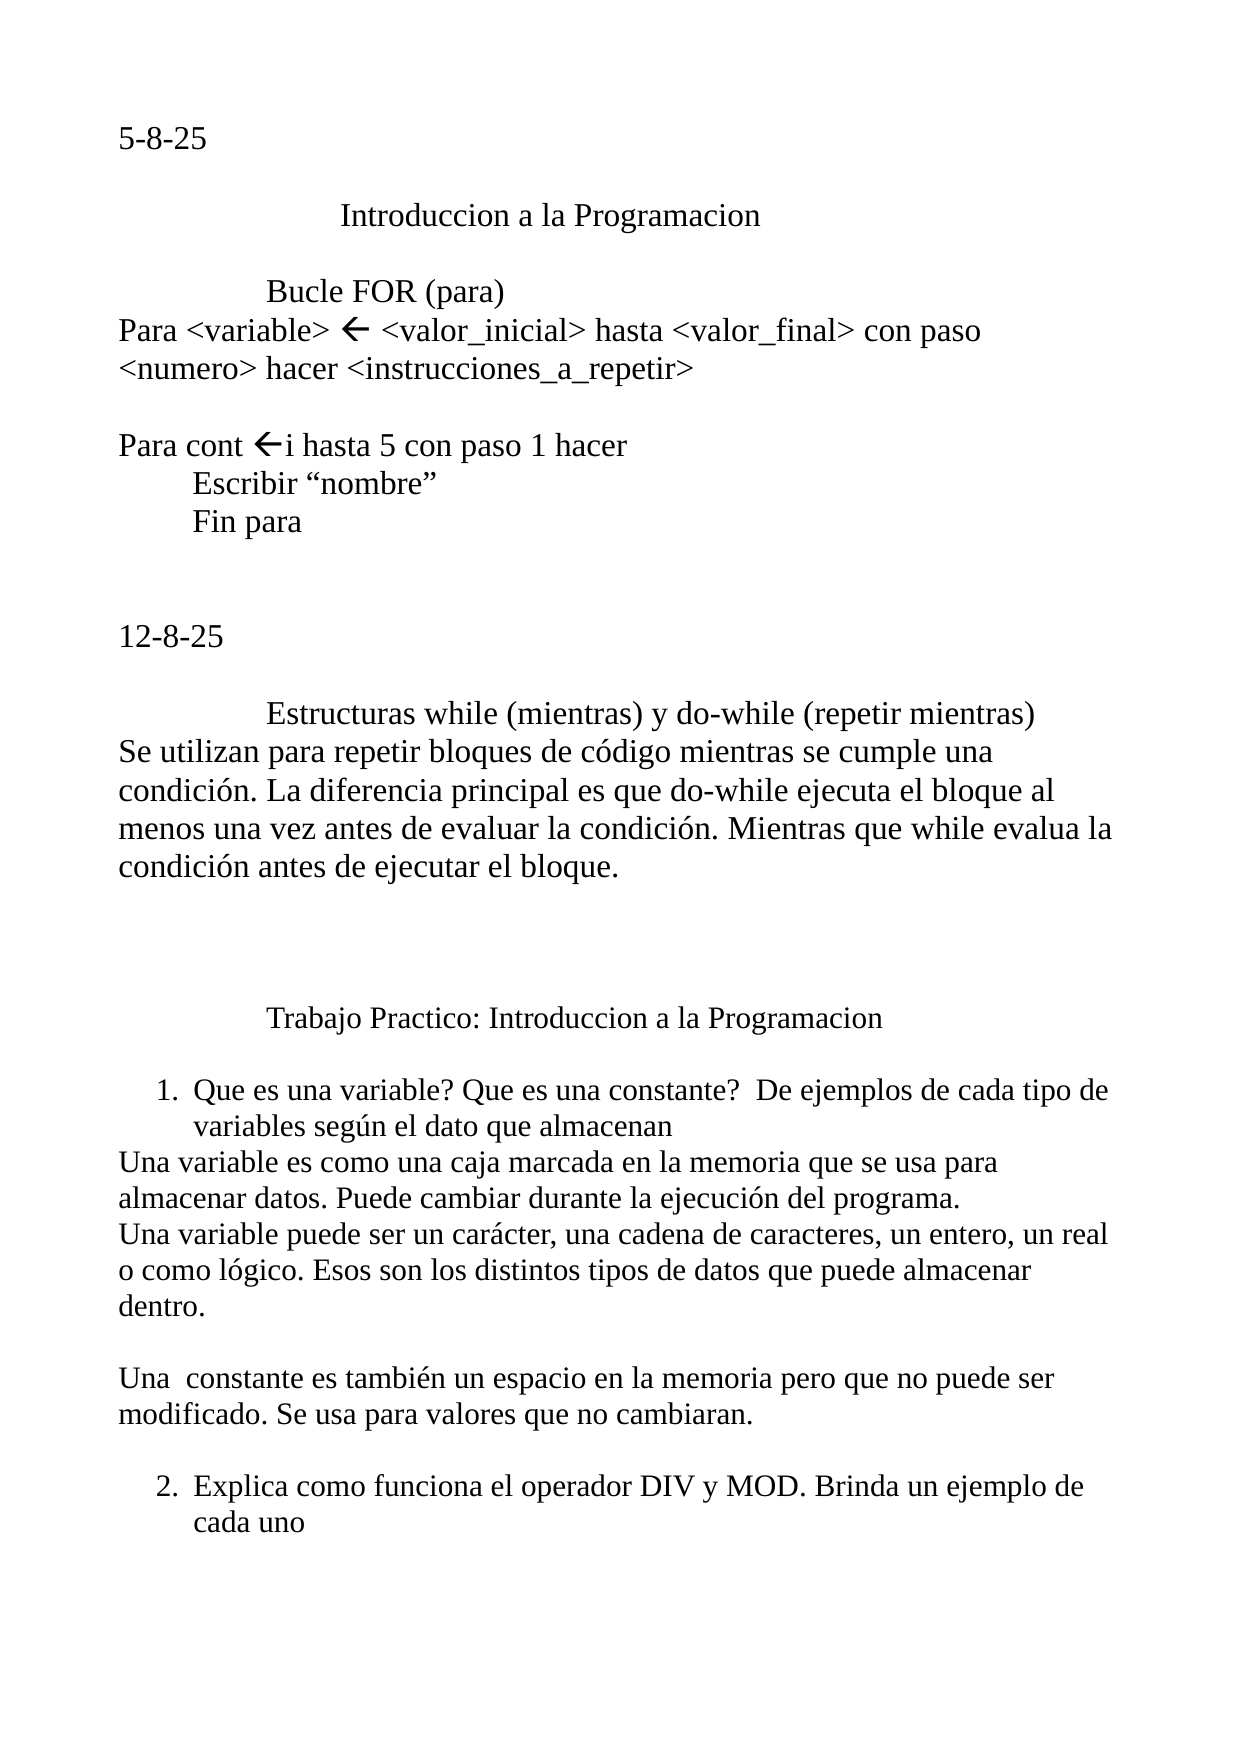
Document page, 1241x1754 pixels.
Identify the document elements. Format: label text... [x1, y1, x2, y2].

list Que es una variable? Que es una constante? De ejemplos de cada tipo de variables según el dato que almacenan [156, 1072, 1122, 1143]
text Estructuras while (mientras) y do-while (repetir mientras) [118, 693, 1122, 731]
text Se utilizan para repetir bloques de código mientras se cumple una condición. La diferencia principal es que do-while ejecuta el bloque al menos una vez antes de evaluar la condición. Mientras que while evalua la condición antes de ejecutar el bloque. [118, 731, 1122, 885]
text Introduccion a la Programacion [118, 195, 1122, 233]
text Bucle FOR (para) [118, 271, 1122, 310]
text Para cont i hasta 5 con paso 1 hacer [118, 425, 1122, 463]
text Fin para [118, 501, 1122, 540]
text Una constante es también un espacio en la memoria pero que no puede ser modificado. Se usa para valores que no cambiaran. [118, 1359, 1122, 1431]
text Una variable es como una caja marcada en la memoria que se usa para almacenar datos. Puede cambiar durante la ejecución del programa. [118, 1143, 1122, 1215]
text Para <variable>  <valor_inicial> hasta <valor_final> con paso <numero> hacer <instrucciones_a_repetir> [118, 310, 1122, 386]
text Una variable puede ser un carácter, una cadena de caracteres, un entero, un real o como lógico. Esos son los distintos tipos de datos que puede almacenar dentro. [118, 1215, 1122, 1323]
text Trabajo Practico: Introduccion a la Programacion [118, 1000, 1122, 1036]
text Escribir “nombre” [118, 463, 1122, 501]
text 5-8-25 [118, 118, 1122, 156]
text 12-8-25 [118, 616, 1122, 655]
list Explica como funciona el operador DIV y MOD. Brinda un ejemplo de cada uno [156, 1467, 1122, 1539]
